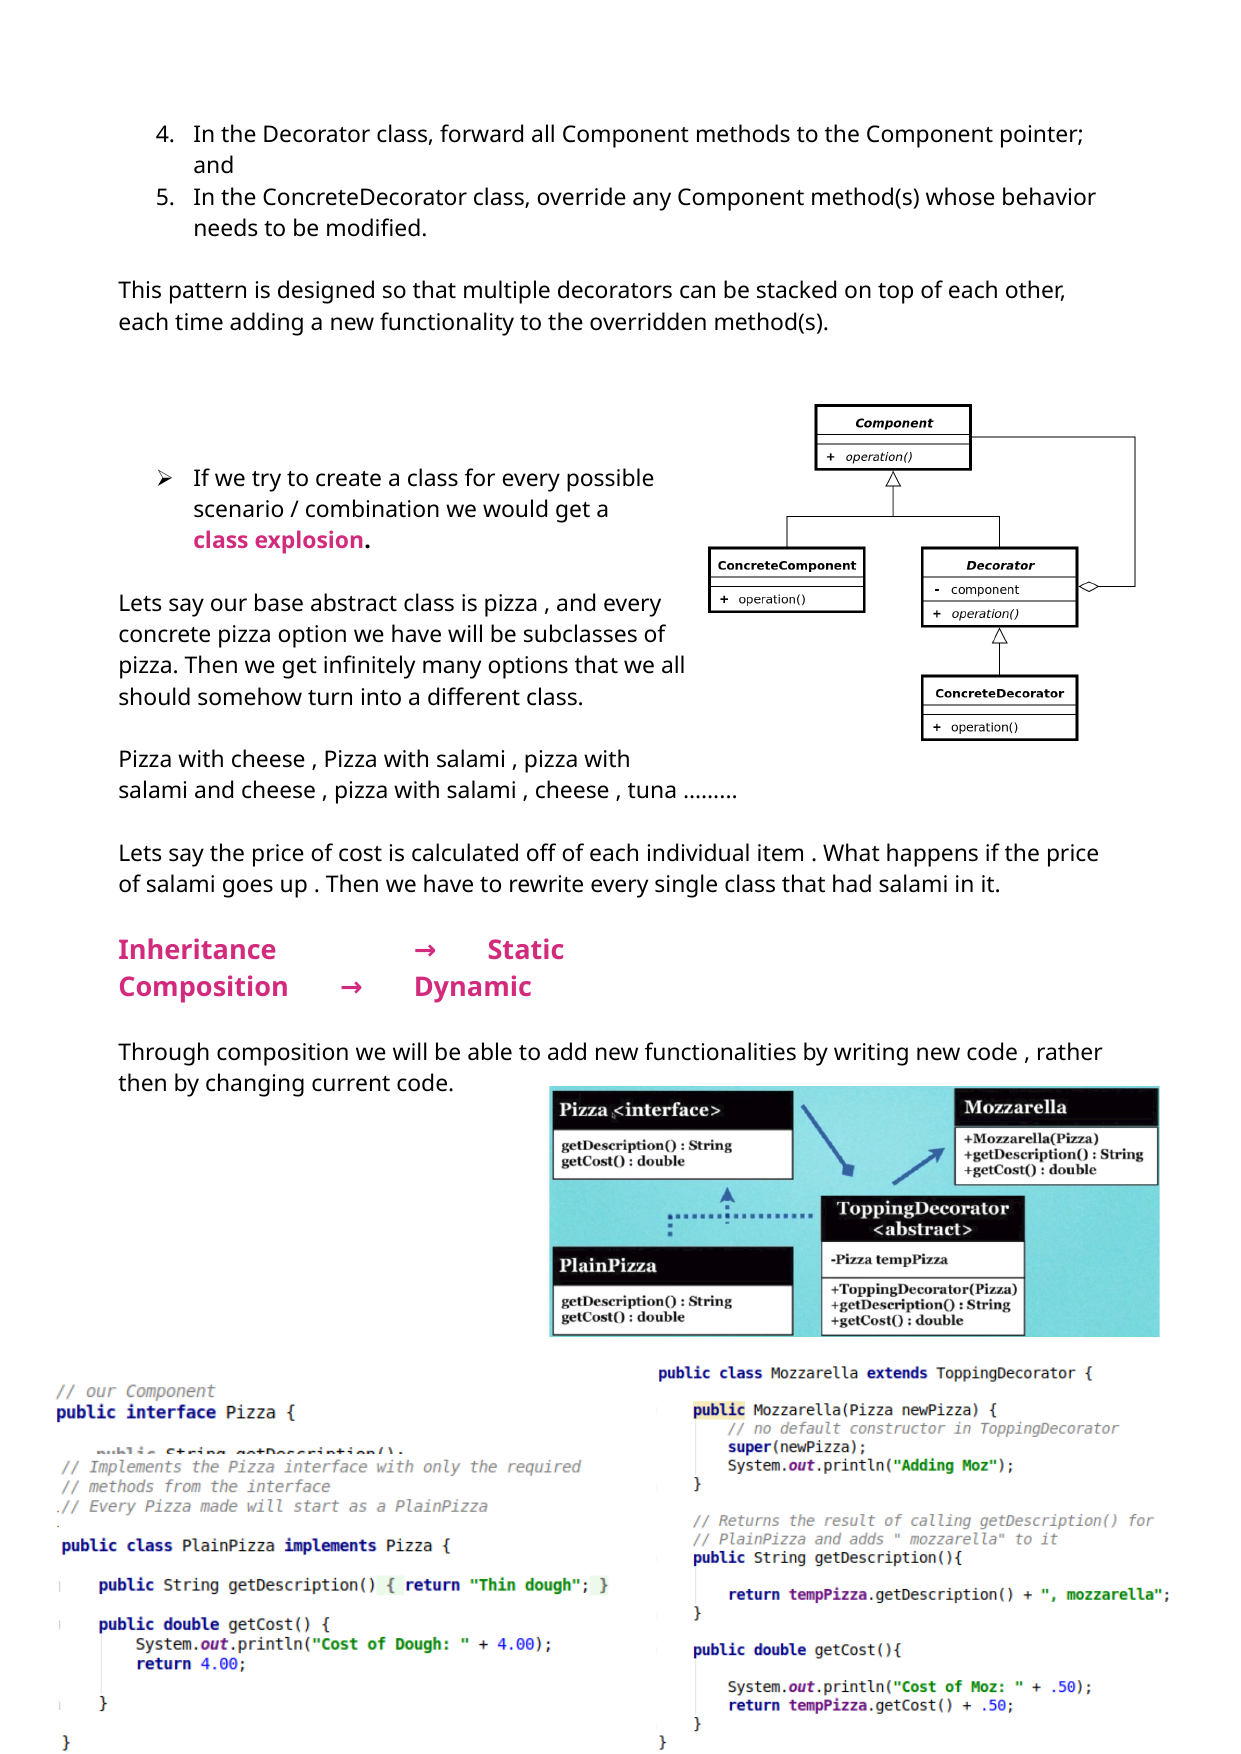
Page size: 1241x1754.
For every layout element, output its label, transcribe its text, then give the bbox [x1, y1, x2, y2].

text Lets say the price of cost is calculated off of each individual item . What happens if the price of salami goes up . Then we have to rewrite every single class that had salami in it. [118, 837, 1122, 899]
picture [656, 1361, 1171, 1754]
list If we try to create a class for every possible scenario / combination we would get a class explosion. [156, 462, 690, 556]
text Composition → Dynamic [118, 967, 1122, 1004]
picture [690, 386, 1153, 753]
text Lets say our base abstract class is pizza , and every concrete pizza option we have will be subclasses of pizza. Then we get infinitely many options that we all should somehow turn into a different class. [118, 587, 690, 712]
text Inheritance → Static [118, 931, 1122, 967]
picture [51, 1376, 613, 1754]
list In the ConcreteDecorator class, override any Component method(s) whose behavior needs to be modified. [156, 181, 1122, 243]
picture [549, 1086, 1160, 1337]
text Through composition we will be able to add new functionalities by writing new code , rather then by changing current code. [118, 1036, 1122, 1098]
text Pizza with cheese , Pizza with salami , pizza with salami and cheese , pizza with salami , cheese , tuna ……... [118, 743, 1122, 806]
list In the Decorator class, forward all Component methods to the Component pointer; and [156, 118, 1122, 181]
text This pattern is designed so that multiple decorators can be stacked on top of each other, each time adding a new functionality to the overridden method(s). [118, 274, 1122, 337]
